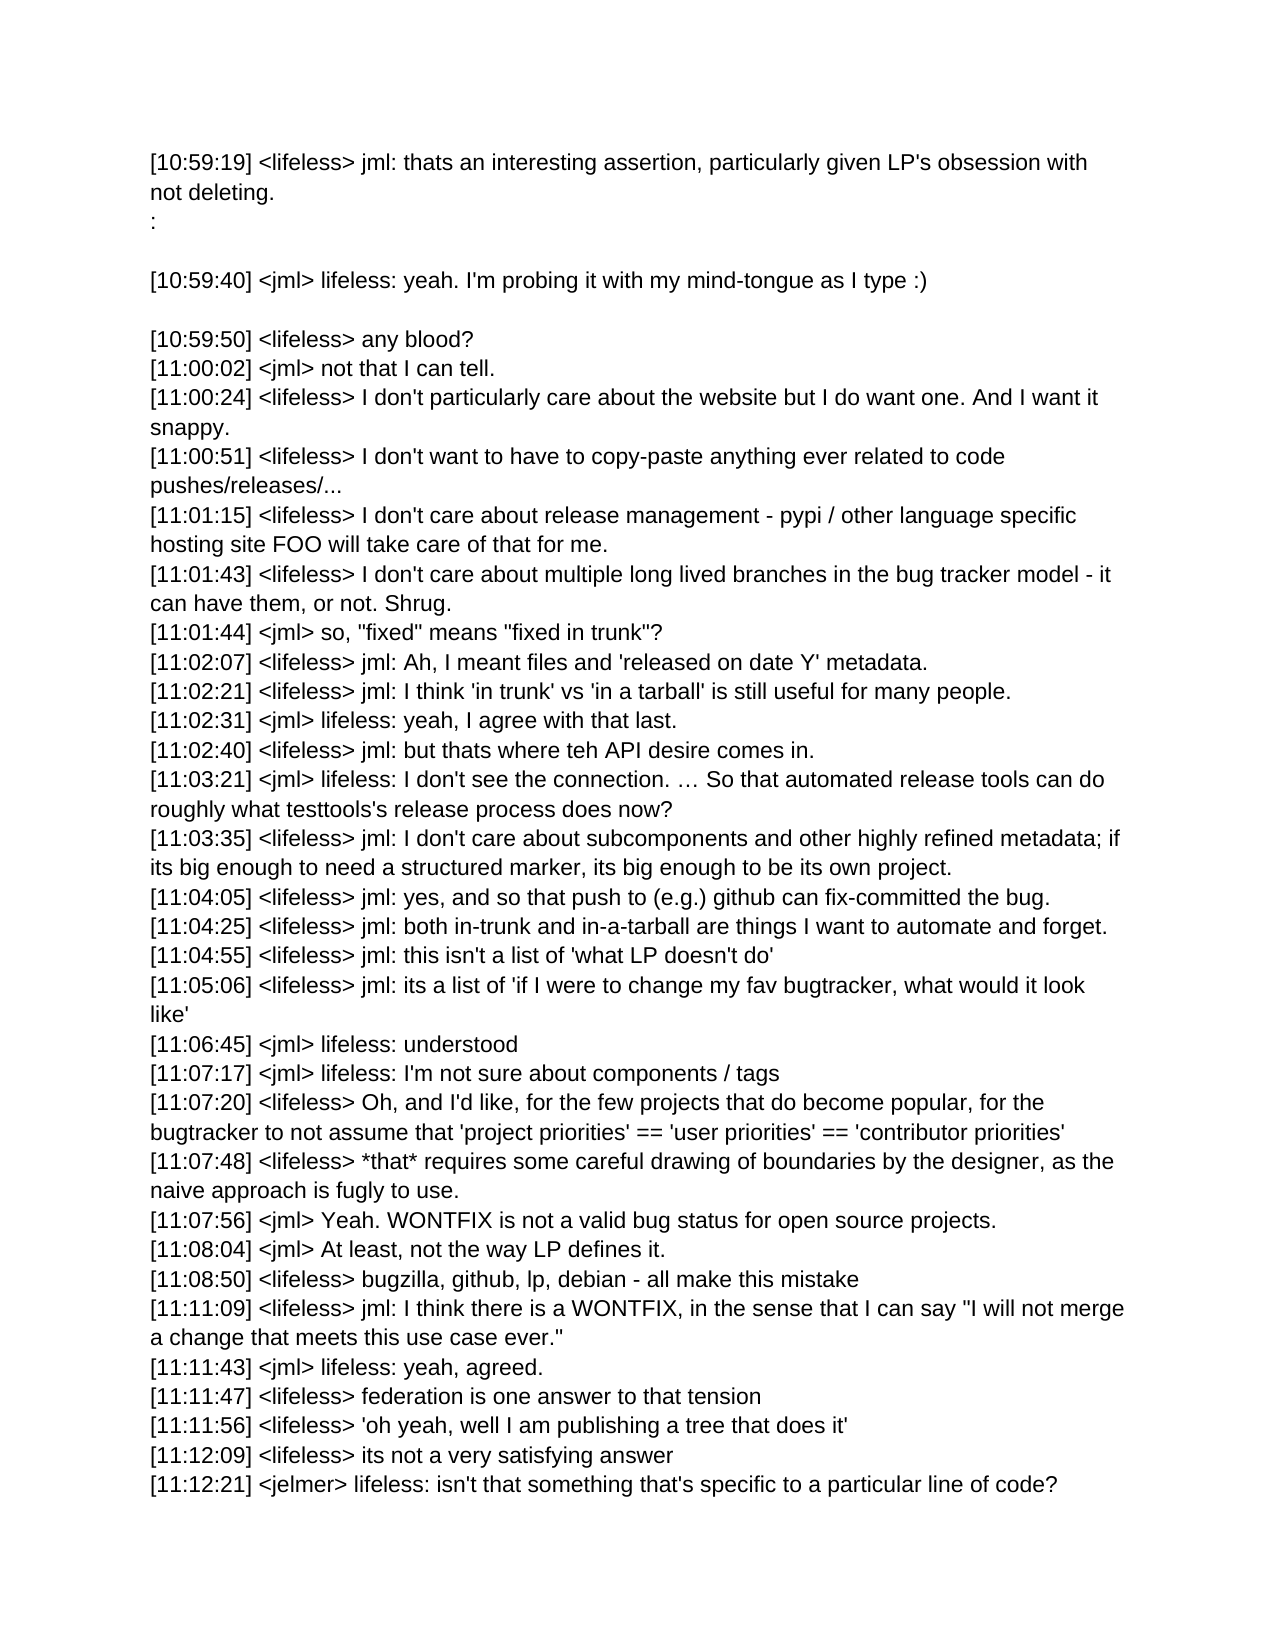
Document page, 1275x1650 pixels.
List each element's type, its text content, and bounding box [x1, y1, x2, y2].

text [11:00:51] <lifeless> I don't want to have to copy-paste anything ever related to code pushes/releases/... [150, 444, 1125, 499]
text [11:03:21] <jml> lifeless: I don't see the connection. … So that automated release tools can do roughly what testtools's release process does now? [150, 767, 1125, 822]
text [11:04:05] <lifeless> jml: yes, and so that push to (e.g.) github can fix-committed the bug. [150, 884, 1125, 910]
text [11:11:09] <lifeless> jml: I think there is a WONTFIX, in the sense that I can say "I will not merge a change that meets this use case ever." [150, 1296, 1125, 1351]
text : [150, 209, 1125, 234]
text [11:02:31] <jml> lifeless: yeah, I agree with that last. [150, 708, 1125, 734]
text [11:11:56] <lifeless> 'oh yeah, well I am publishing a tree that does it' [150, 1413, 1125, 1439]
text [11:11:47] <lifeless> federation is one answer to that tension [150, 1384, 1125, 1409]
text [11:00:24] <lifeless> I don't particularly care about the website but I do want one. And I want it snappy. [150, 385, 1125, 440]
text [11:00:02] <jml> not that I can tell. [150, 356, 1125, 381]
text [10:59:40] <jml> lifeless: yeah. I'm probing it with my mind-tongue as I type :) [150, 267, 1125, 293]
text [11:12:09] <lifeless> its not a very satisfying answer [150, 1442, 1125, 1468]
text [11:12:21] <jelmer> lifeless: isn't that something that's specific to a particular line of code? [150, 1472, 1125, 1497]
text [11:03:35] <lifeless> jml: I don't care about subcomponents and other highly refined metadata; if its big enough to need a structured marker, its big enough to be its own project. [150, 826, 1125, 881]
text [11:02:40] <lifeless> jml: but thats where teh API desire comes in. [150, 737, 1125, 763]
text [11:01:44] <jml> so, "fixed" means "fixed in trunk"? [150, 620, 1125, 646]
text [11:06:45] <jml> lifeless: understood [150, 1031, 1125, 1057]
text [10:59:19] <lifeless> jml: thats an interesting assertion, particularly given LP's obsession with not deleting. [150, 150, 1125, 205]
text [11:07:17] <jml> lifeless: I'm not sure about components / tags [150, 1061, 1125, 1086]
text [11:04:55] <lifeless> jml: this isn't a list of 'what LP doesn't do' [150, 943, 1125, 969]
text [11:02:07] <lifeless> jml: Ah, I meant files and 'released on date Y' metadata. [150, 649, 1125, 675]
text [11:04:25] <lifeless> jml: both in-trunk and in-a-tarball are things I want to automate and forget. [150, 914, 1125, 939]
text [11:07:56] <jml> Yeah. WONTFIX is not a valid bug status for open source projects. [150, 1207, 1125, 1233]
text [11:07:20] <lifeless> Oh, and I'd like, for the few projects that do become popular, for the bugtracker to not assume that 'project priorities' == 'user priorities' == 'contributor priorities' [150, 1090, 1125, 1145]
text [11:02:21] <lifeless> jml: I think 'in trunk' vs 'in a tarball' is still useful for many people. [150, 679, 1125, 704]
text [11:01:43] <lifeless> I don't care about multiple long lived branches in the bug tracker model - it can have them, or not. Shrug. [150, 561, 1125, 616]
text [10:59:50] <lifeless> any blood? [150, 326, 1125, 352]
text [11:08:04] <jml> At least, not the way LP defines it. [150, 1237, 1125, 1262]
text [11:11:43] <jml> lifeless: yeah, agreed. [150, 1354, 1125, 1380]
text [11:05:06] <lifeless> jml: its a list of 'if I were to change my fav bugtracker, what would it look like' [150, 972, 1125, 1027]
text [11:01:15] <lifeless> I don't care about release management - pypi / other language specific hosting site FOO will take care of that for me. [150, 502, 1125, 557]
text [11:07:48] <lifeless> *that* requires some careful drawing of boundaries by the designer, as the naive approach is fugly to use. [150, 1149, 1125, 1204]
text [11:08:50] <lifeless> bugzilla, github, lp, debian - all make this mistake [150, 1266, 1125, 1292]
